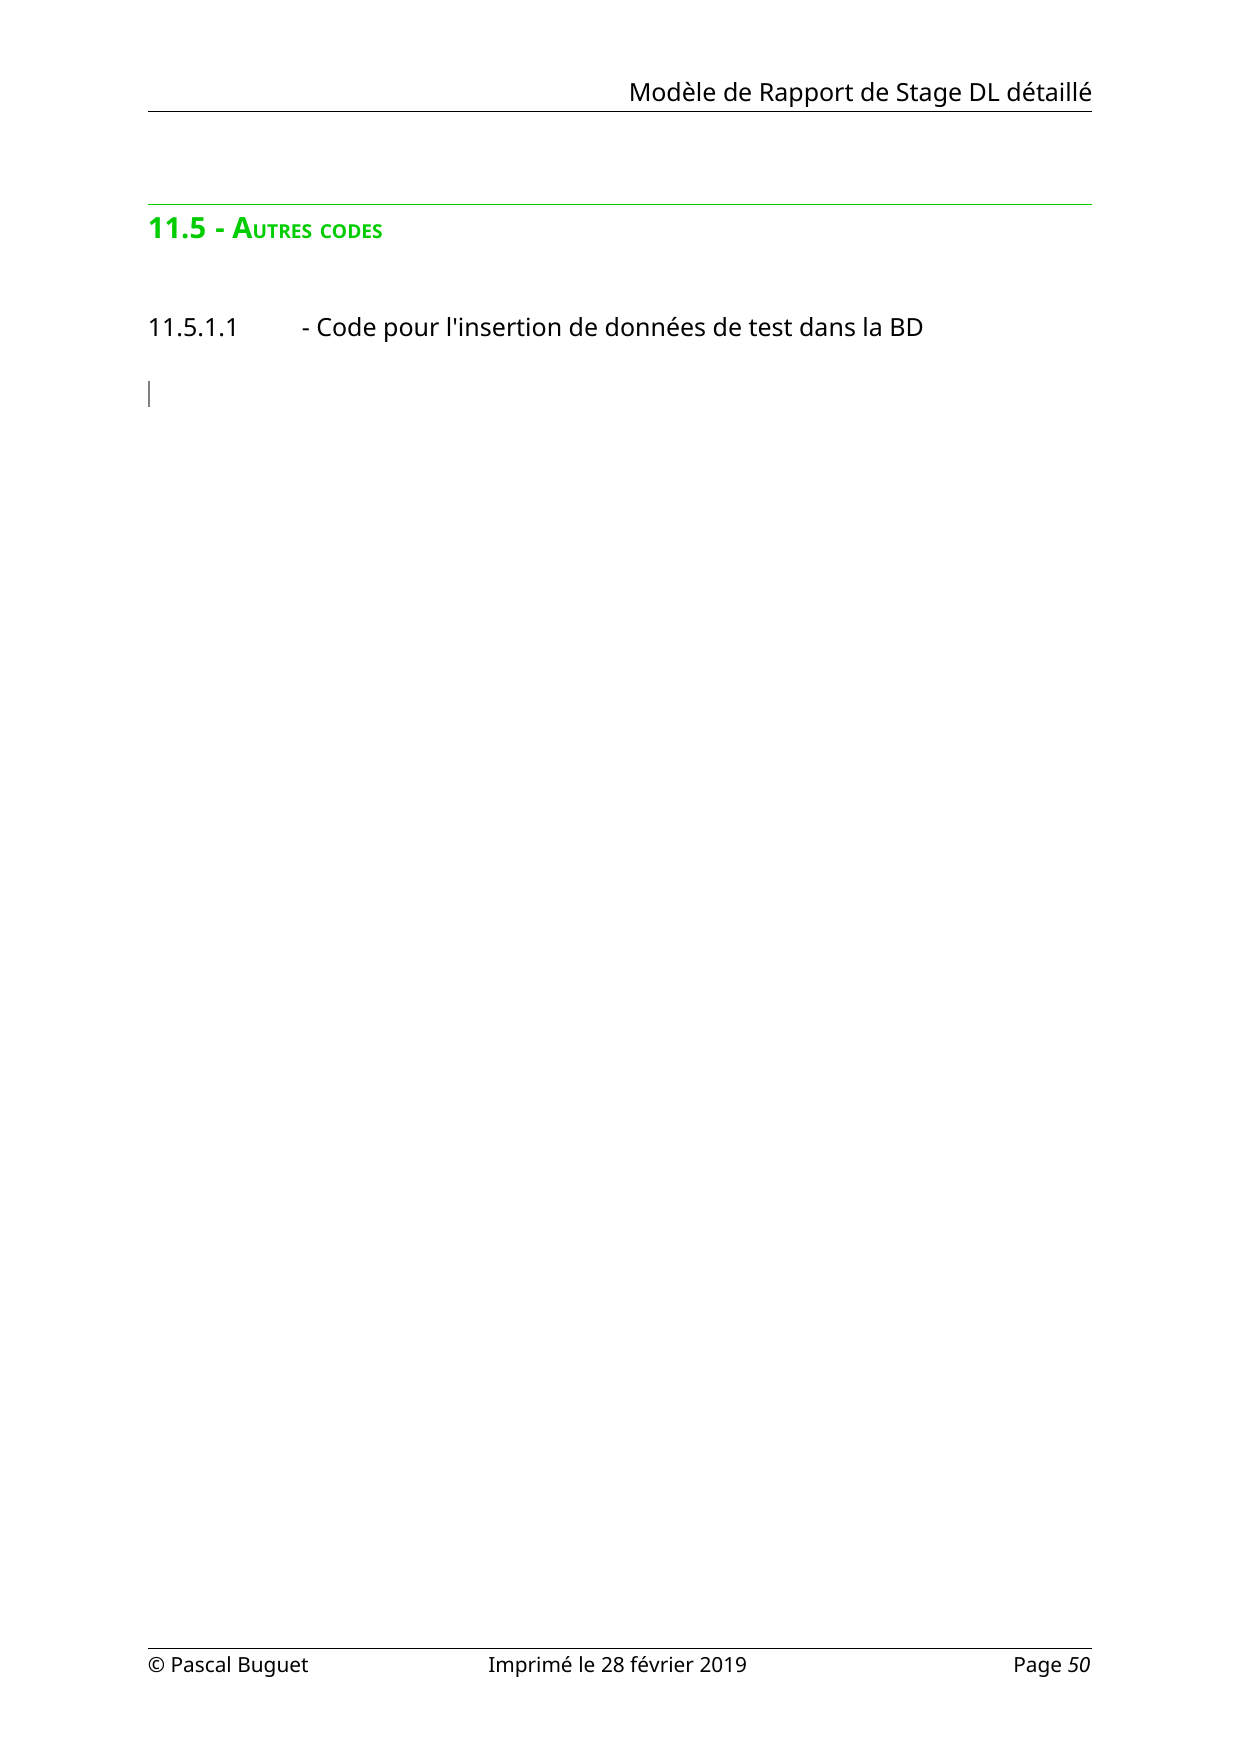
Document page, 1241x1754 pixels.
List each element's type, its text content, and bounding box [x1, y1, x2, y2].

subtitle - Autres codes [148, 205, 1092, 247]
subtitle - Code pour l'insertion de données de test dans la BD [148, 309, 1092, 343]
